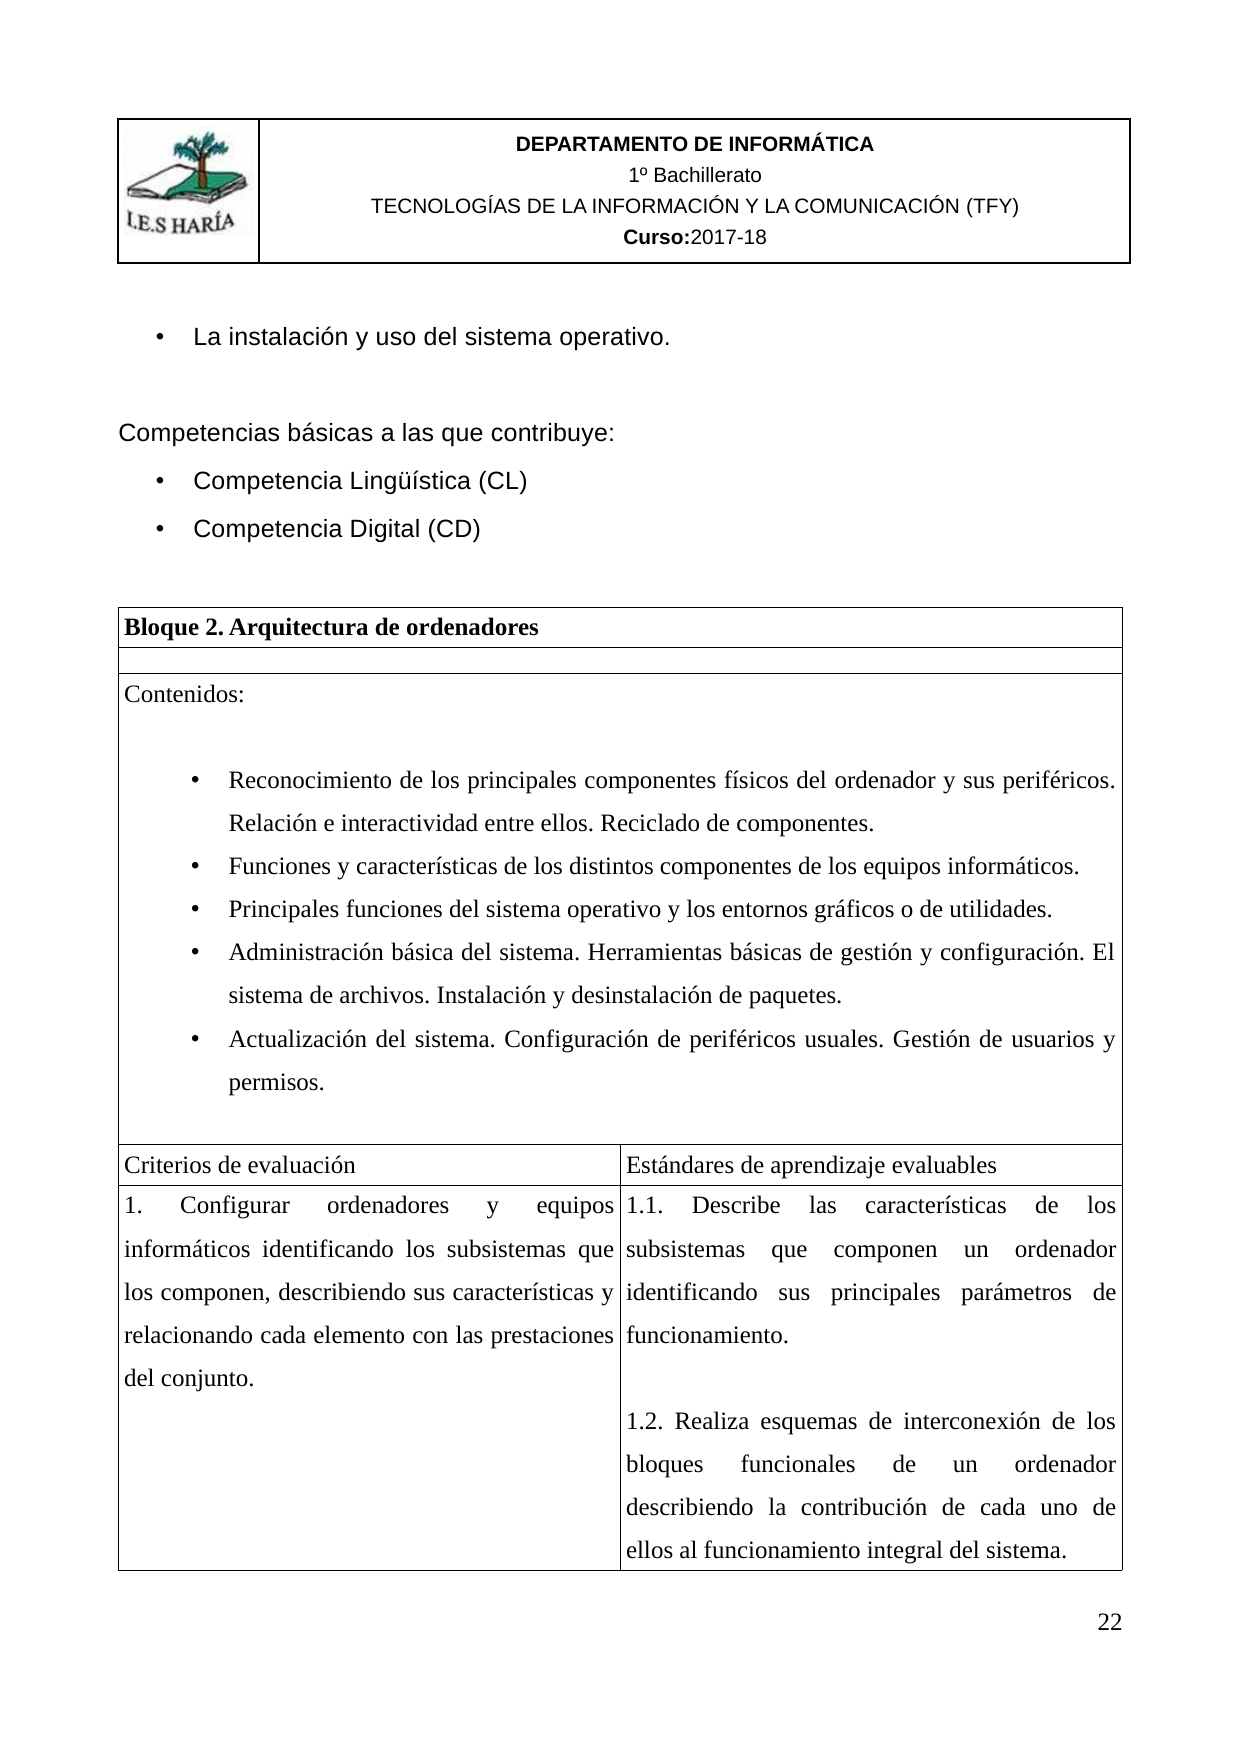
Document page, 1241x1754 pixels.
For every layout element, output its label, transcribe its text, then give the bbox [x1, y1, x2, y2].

table_header Bloque 2. Arquitectura de ordenadores [119, 608, 1122, 647]
list Competencia Lingüística (CL) [156, 466, 1122, 496]
table_cell Criterios de evaluación [119, 1145, 620, 1185]
list Competencia Digital (CD) [156, 514, 1122, 544]
list La instalación y uso del sistema operativo. [156, 322, 1122, 352]
table_cell [119, 648, 1122, 673]
table_cell Contenidos: Reconocimiento de los principales componentes físicos del ordenador y sus periféricos. Relación e interactividad entre ellos. Reciclado de componentes. Funciones y características de los distintos componentes de los equipos informáticos. Principales funciones del sistema operativo y los entornos gráficos o de utilidades. Administración básica del sistema. Herramientas básicas de gestión y configuración. El sistema de archivos. Instalación y desinstalación de paquetes. Actualización del sistema. Configuración de periféricos usuales. Gestión de usuarios y permisos. [119, 674, 1122, 1144]
text Competencias básicas a las que contribuye: [118, 418, 1122, 448]
picture [123, 126, 254, 235]
table_cell 1. Configurar ordenadores y equipos informáticos identificando los subsistemas que los componen, describiendo sus características y relacionando cada elemento con las prestaciones del conjunto. [119, 1186, 620, 1570]
table_cell 1.1. Describe las características de los subsistemas que componen un ordenador identificando sus principales parámetros de funcionamiento. 1.2. Realiza esquemas de interconexión de los bloques funcionales de un ordenador describiendo la contribución de cada uno de ellos al funcionamiento integral del sistema. [621, 1186, 1122, 1570]
table_cell Estándares de aprendizaje evaluables [621, 1145, 1122, 1185]
